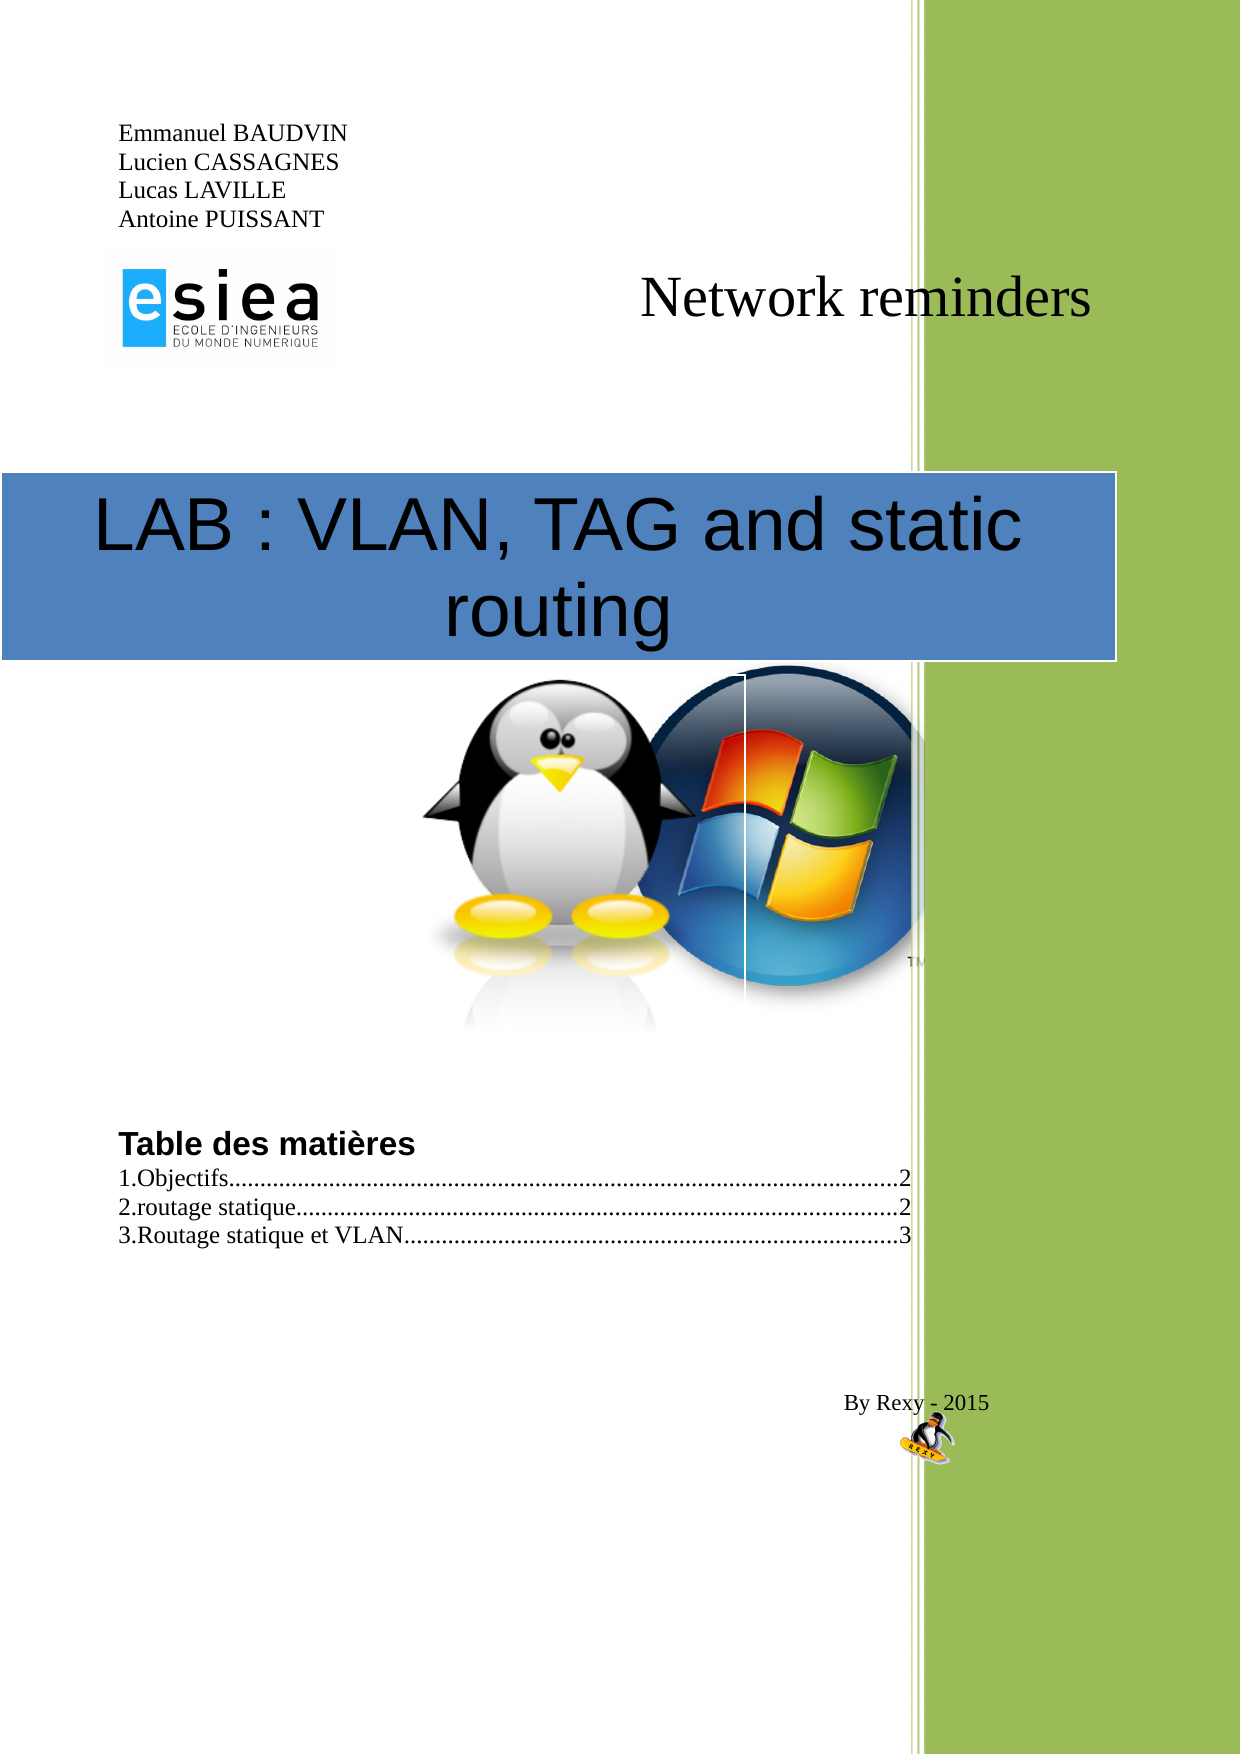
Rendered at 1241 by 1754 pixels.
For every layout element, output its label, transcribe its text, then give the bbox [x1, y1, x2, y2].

picture [899, 1411, 956, 1465]
text 1.Objectifs 2 [118, 1163, 911, 1192]
text 2.routage statique 2 [118, 1192, 911, 1220]
text Lucas LAVILLE [118, 176, 911, 204]
text LAB : VLAN, TAG and static routing [32, 480, 1085, 653]
picture [101, 248, 339, 367]
text 3.Routage statique et VLAN 3 [118, 1220, 911, 1249]
text Lucien CASSAGNES [118, 147, 911, 176]
picture [609, 662, 924, 1019]
text Antoine PUISSANT [118, 204, 911, 233]
text Emmanuel BAUDVIN [118, 118, 911, 147]
subtitle Table des matières [118, 1124, 911, 1163]
picture [379, 676, 745, 1055]
